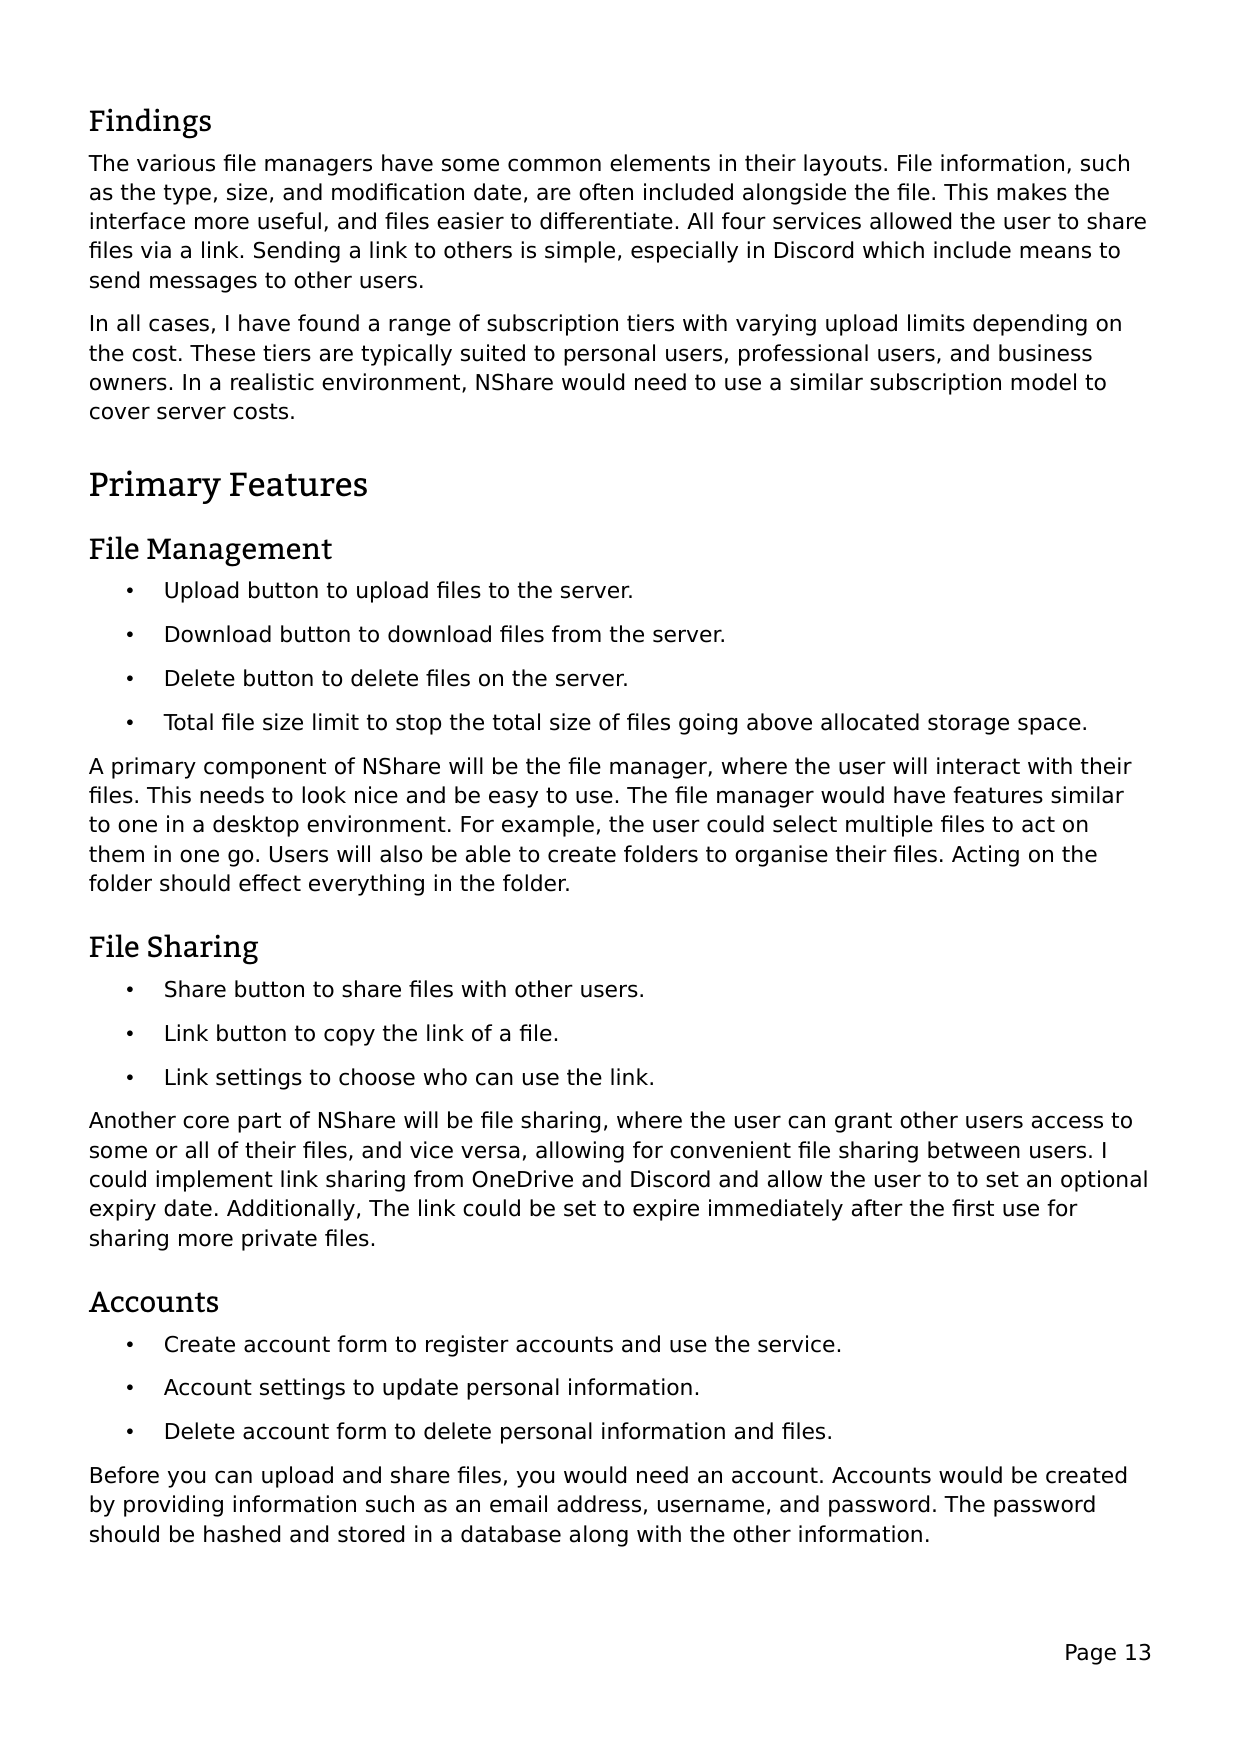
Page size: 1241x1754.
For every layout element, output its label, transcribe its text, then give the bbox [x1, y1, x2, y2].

list Delete button to delete files on the server. [126, 666, 1152, 692]
subtitle File Sharing [88, 929, 1152, 964]
list Share button to share files with other users. [126, 977, 1152, 1003]
text In all cases, I have found a range of subscription tiers with varying upload limits depending on the cost. These tiers are typically suited to personal users, professional users, and business owners. In a realistic environment, NShare would need to use a similar subscription model to cover server costs. [88, 312, 1152, 425]
text A primary component of NShare will be the file manager, where the user will interact with their files. This needs to look nice and be easy to use. The file manager would have features similar to one in a desktop environment. For example, the user could select multiple files to act on them in one go. Users will also be able to create folders to organise their files. Acting on the folder should effect everything in the folder. [88, 754, 1152, 897]
list Link button to copy the link of a file. [126, 1021, 1152, 1046]
text Another core part of NShare will be file sharing, where the user can grant other users access to some or all of their files, and vice versa, allowing for convenient file sharing between users. I could implement link sharing from OneDrive and Discord and allow the user to to set an optional expiry date. Additionally, The link could be set to expire immediately after the first use for sharing more private files. [88, 1109, 1152, 1251]
list Upload button to upload files to the server. [126, 579, 1152, 604]
text Before you can upload and share files, you would need an account. Accounts would be created by providing information such as an email address, username, and password. The password should be hashed and stored in a database along with the other information. [88, 1463, 1152, 1547]
list Download button to download files from the server. [126, 622, 1152, 648]
subtitle Accounts [88, 1284, 1152, 1319]
list Link settings to choose who can use the link. [126, 1065, 1152, 1090]
subtitle Findings [88, 103, 1152, 138]
text The various file managers have some common elements in their layouts. File information, such as the type, size, and modification date, are often included alongside the file. This makes the interface more useful, and files easier to differentiate. All four services allowed the user to share files via a link. Sending a link to others is simple, especially in Discord which include means to send messages to other users. [88, 151, 1152, 293]
subtitle File Management [88, 531, 1152, 566]
list Account settings to update personal information. [126, 1376, 1152, 1401]
subtitle Primary Features [88, 464, 1152, 504]
list Delete account form to delete personal information and files. [126, 1419, 1152, 1445]
list Create account form to register accounts and use the service. [126, 1332, 1152, 1357]
list Total file size limit to stop the total size of files going above allocated storage space. [126, 710, 1152, 736]
